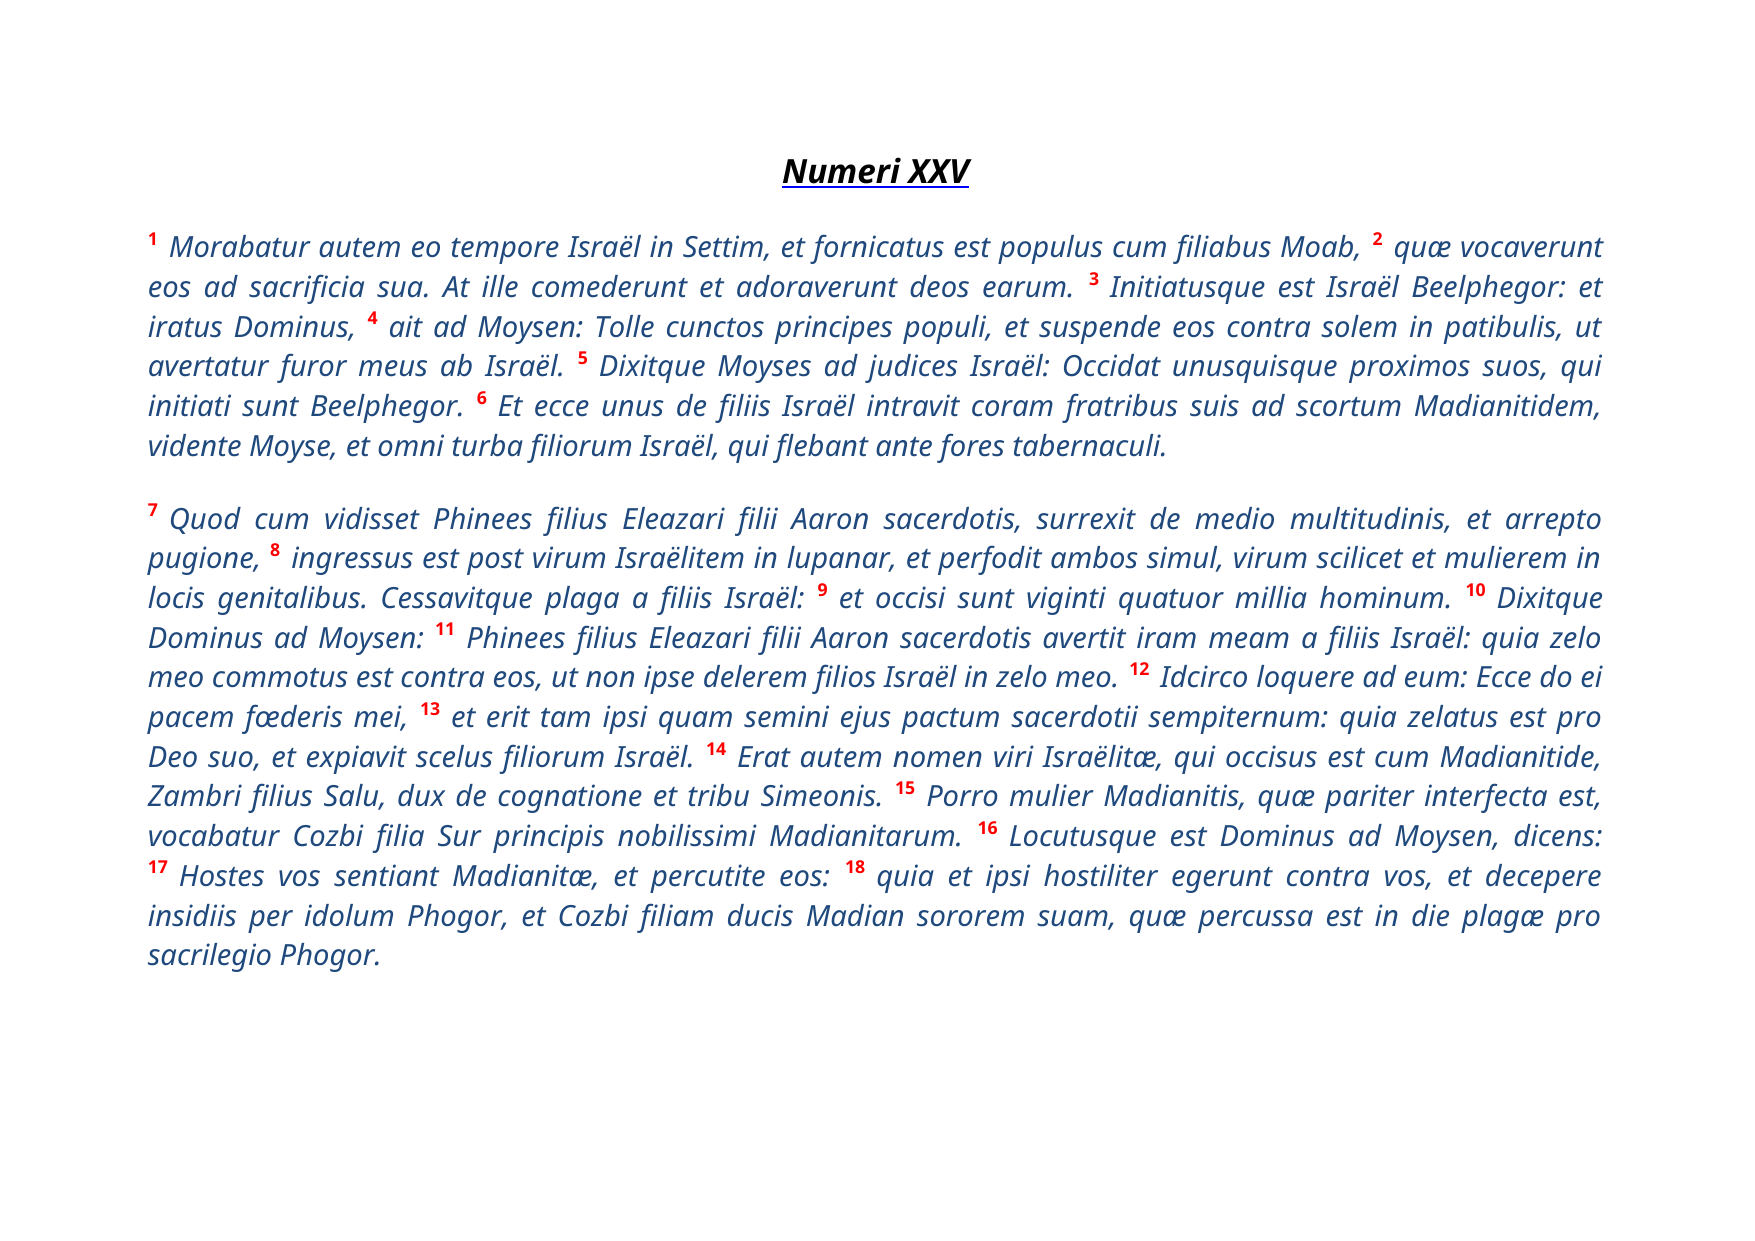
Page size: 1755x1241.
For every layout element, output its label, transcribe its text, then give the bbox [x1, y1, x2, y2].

text 1 Morabatur autem eo tempore Israël in Settim, et fornicatus est populus cum filiabus Moab, 2 quæ vocaverunt eos ad sacrificia sua. At ille comederunt et adoraverunt deos earum. 3 Initiatusque est Israël Beelphegor: et iratus Dominus, 4 ait ad Moysen: Tolle cunctos principes populi, et suspende eos contra solem in patibulis, ut avertatur furor meus ab Israël. 5 Dixitque Moyses ad judices Israël: Occidat unusquisque proximos suos, qui initiati sunt Beelphegor. 6 Et ecce unus de filiis Israël intravit coram fratribus suis ad scortum Madianitidem, vidente Moyse, et omni turba filiorum Israël, qui flebant ante fores tabernaculi. [148, 226, 1606, 464]
text Numeri XXV [148, 148, 1606, 193]
text 7 Quod cum vidisset Phinees filius Eleazari filii Aaron sacerdotis, surrexit de medio multitudinis, et arrepto pugione, 8 ingressus est post virum Israëlitem in lupanar, et perfodit ambos simul, virum scilicet et mulierem in locis genitalibus. Cessavitque plaga a filiis Israël: 9 et occisi sunt viginti quatuor millia hominum. 10 Dixitque Dominus ad Moysen: 11 Phinees filius Eleazari filii Aaron sacerdotis avertit iram meam a filiis Israël: quia zelo meo commotus est contra eos, ut non ipse delerem filios Israël in zelo meo. 12 Idcirco loquere ad eum: Ecce do ei pacem fœderis mei, 13 et erit tam ipsi quam semini ejus pactum sacerdotii sempiternum: quia zelatus est pro Deo suo, et expiavit scelus filiorum Israël. 14 Erat autem nomen viri Israëlitæ, qui occisus est cum Madianitide, Zambri filius Salu, dux de cognatione et tribu Simeonis. 15 Porro mulier Madianitis, quæ pariter interfecta est, vocabatur Cozbi filia Sur principis nobilissimi Madianitarum. 16 Locutusque est Dominus ad Moysen, dicens: 17 Hostes vos sentiant Madianitæ, et percutite eos: 18 quia et ipsi hostiliter egerunt contra vos, et decepere insidiis per idolum Phogor, et Cozbi filiam ducis Madian sororem suam, quæ percussa est in die plagæ pro sacrilegio Phogor. [148, 498, 1606, 974]
